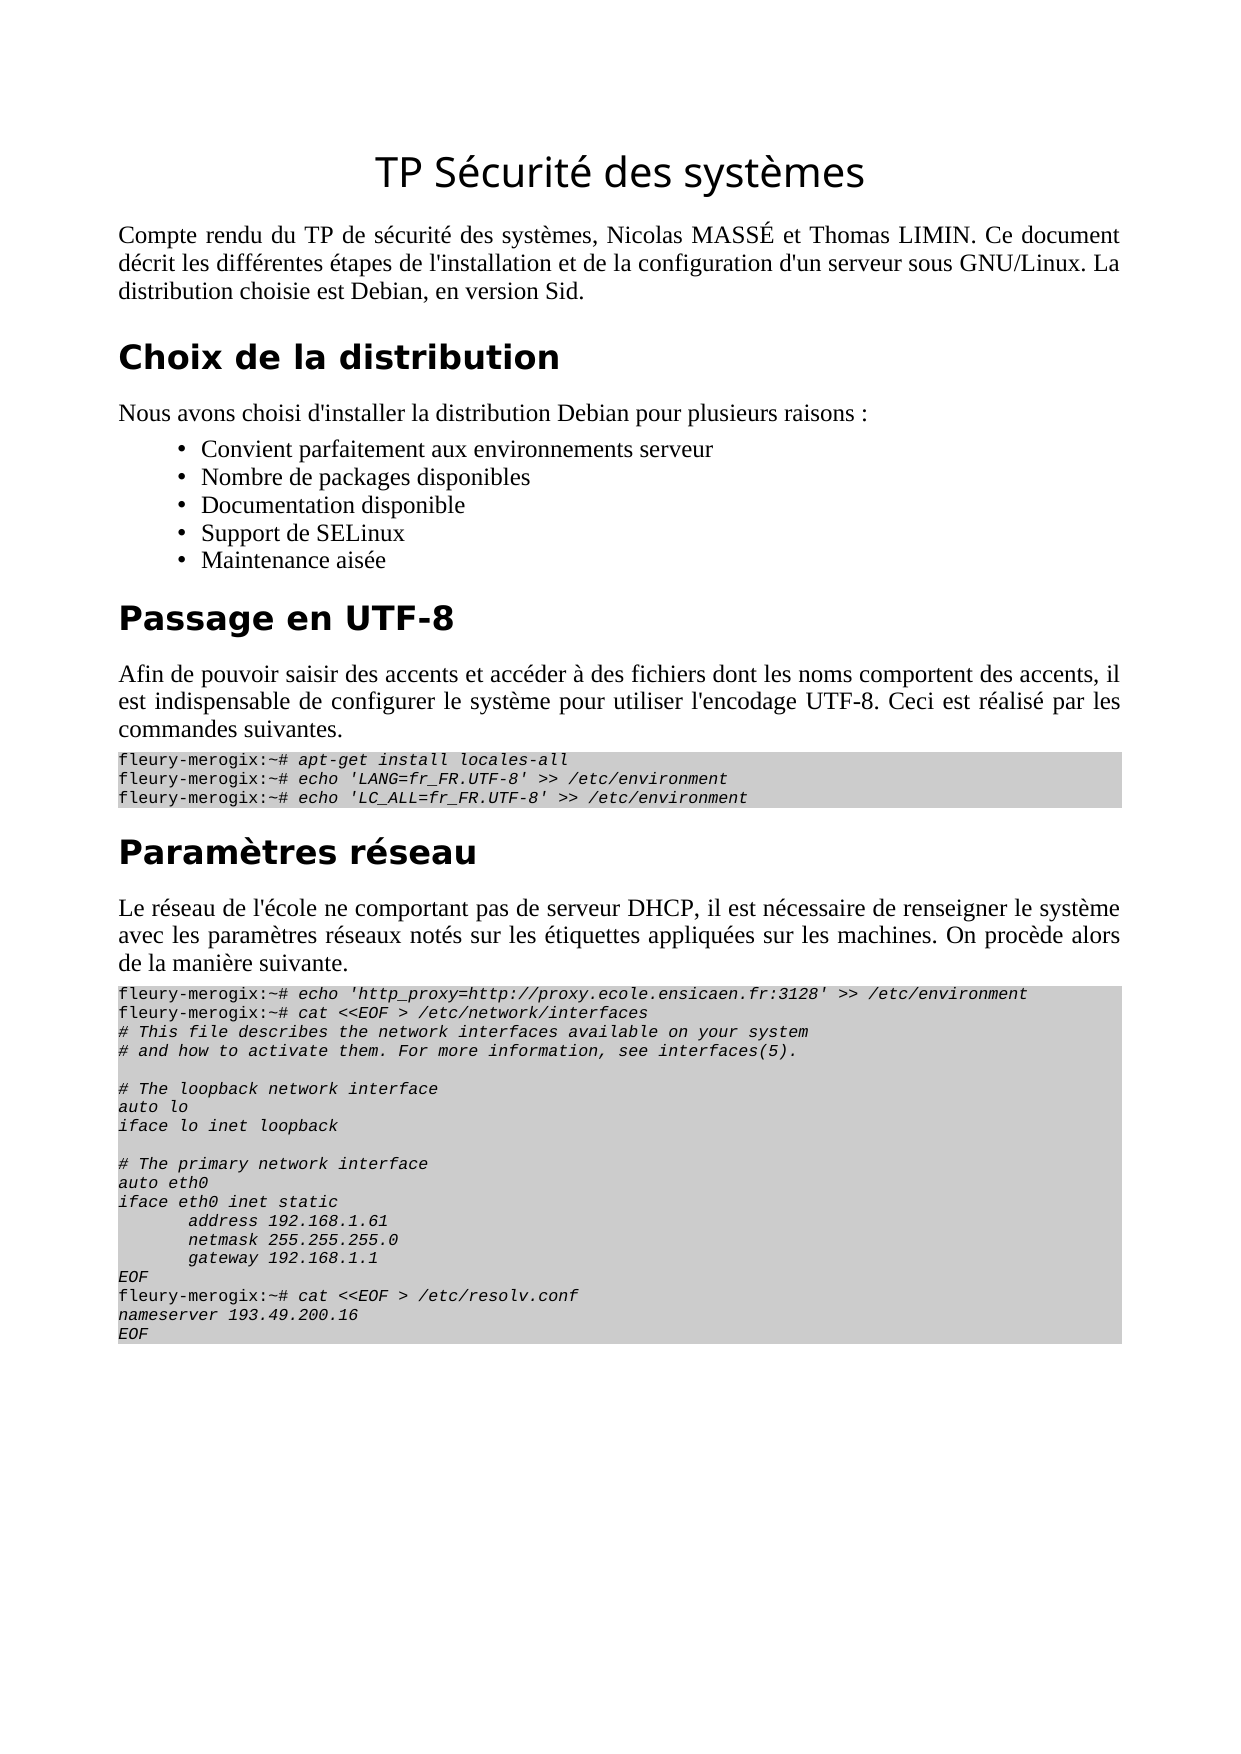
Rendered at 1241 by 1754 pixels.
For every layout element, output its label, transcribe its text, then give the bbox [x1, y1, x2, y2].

text nameserver 193.49.200.16 [118, 1306, 1122, 1325]
text fleury-merogix:~# echo 'http_proxy=http://proxy.ecole.ensicaen.fr:3128' >> /etc/environment [118, 986, 1122, 1005]
list Convient parfaitement aux environnements serveur [177, 436, 1122, 463]
text # This file describes the network interfaces available on your system [118, 1024, 1122, 1042]
text iface lo inet loopback [118, 1118, 1122, 1137]
text auto lo [118, 1099, 1122, 1118]
text iface eth0 inet static [118, 1193, 1122, 1212]
subtitle Paramètres réseau [118, 833, 1122, 872]
text auto eth0 [118, 1174, 1122, 1193]
text Nous avons choisi d'installer la distribution Debian pour plusieurs raisons : [118, 399, 1122, 427]
text Afin de pouvoir saisir des accents et accéder à des fichiers dont les noms comportent des accents, il est indispensable de configurer le système pour utiliser l'encodage UTF-8. Ceci est réalisé par les commandes suivantes. [118, 660, 1122, 743]
text EOF [118, 1325, 1122, 1344]
list Documentation disponible [177, 491, 1122, 519]
text fleury-merogix:~# echo 'LC_ALL=fr_FR.UTF-8' >> /etc/environment [118, 789, 1122, 808]
list Maintenance aisée [177, 546, 1122, 574]
text fleury-merogix:~# apt-get install locales-all [118, 752, 1122, 771]
text # and how to activate them. For more information, see interfaces(5). [118, 1042, 1122, 1061]
text Compte rendu du TP de sécurité des systèmes, Nicolas MASSÉ et Thomas LIMIN. Ce document décrit les différentes étapes de l'installation et de la configuration d'un serveur sous GNU/Linux. La distribution choisie est Debian, en version Sid. [118, 221, 1122, 304]
text Le réseau de l'école ne comportant pas de serveur DHCP, il est nécessaire de renseigner le système avec les paramètres réseaux notés sur les étiquettes appliquées sur les machines. On procède alors de la manière suivante. [118, 894, 1122, 977]
subtitle Passage en UTF-8 [118, 599, 1122, 638]
text EOF [118, 1269, 1122, 1288]
text fleury-merogix:~# cat <<EOF > /etc/network/interfaces [118, 1005, 1122, 1024]
subtitle Choix de la distribution [118, 338, 1122, 377]
text # The loopback network interface [118, 1080, 1122, 1099]
list Support de SELinux [177, 519, 1122, 546]
text netmask 255.255.255.0 [118, 1231, 1122, 1250]
list Nombre de packages disponibles [177, 463, 1122, 491]
text TP Sécurité des systèmes [118, 143, 1122, 200]
text address 192.168.1.61 [118, 1212, 1122, 1231]
text gateway 192.168.1.1 [118, 1250, 1122, 1269]
text fleury-merogix:~# echo 'LANG=fr_FR.UTF-8' >> /etc/environment [118, 771, 1122, 789]
text # The primary network interface [118, 1156, 1122, 1174]
text fleury-merogix:~# cat <<EOF > /etc/resolv.conf [118, 1288, 1122, 1306]
